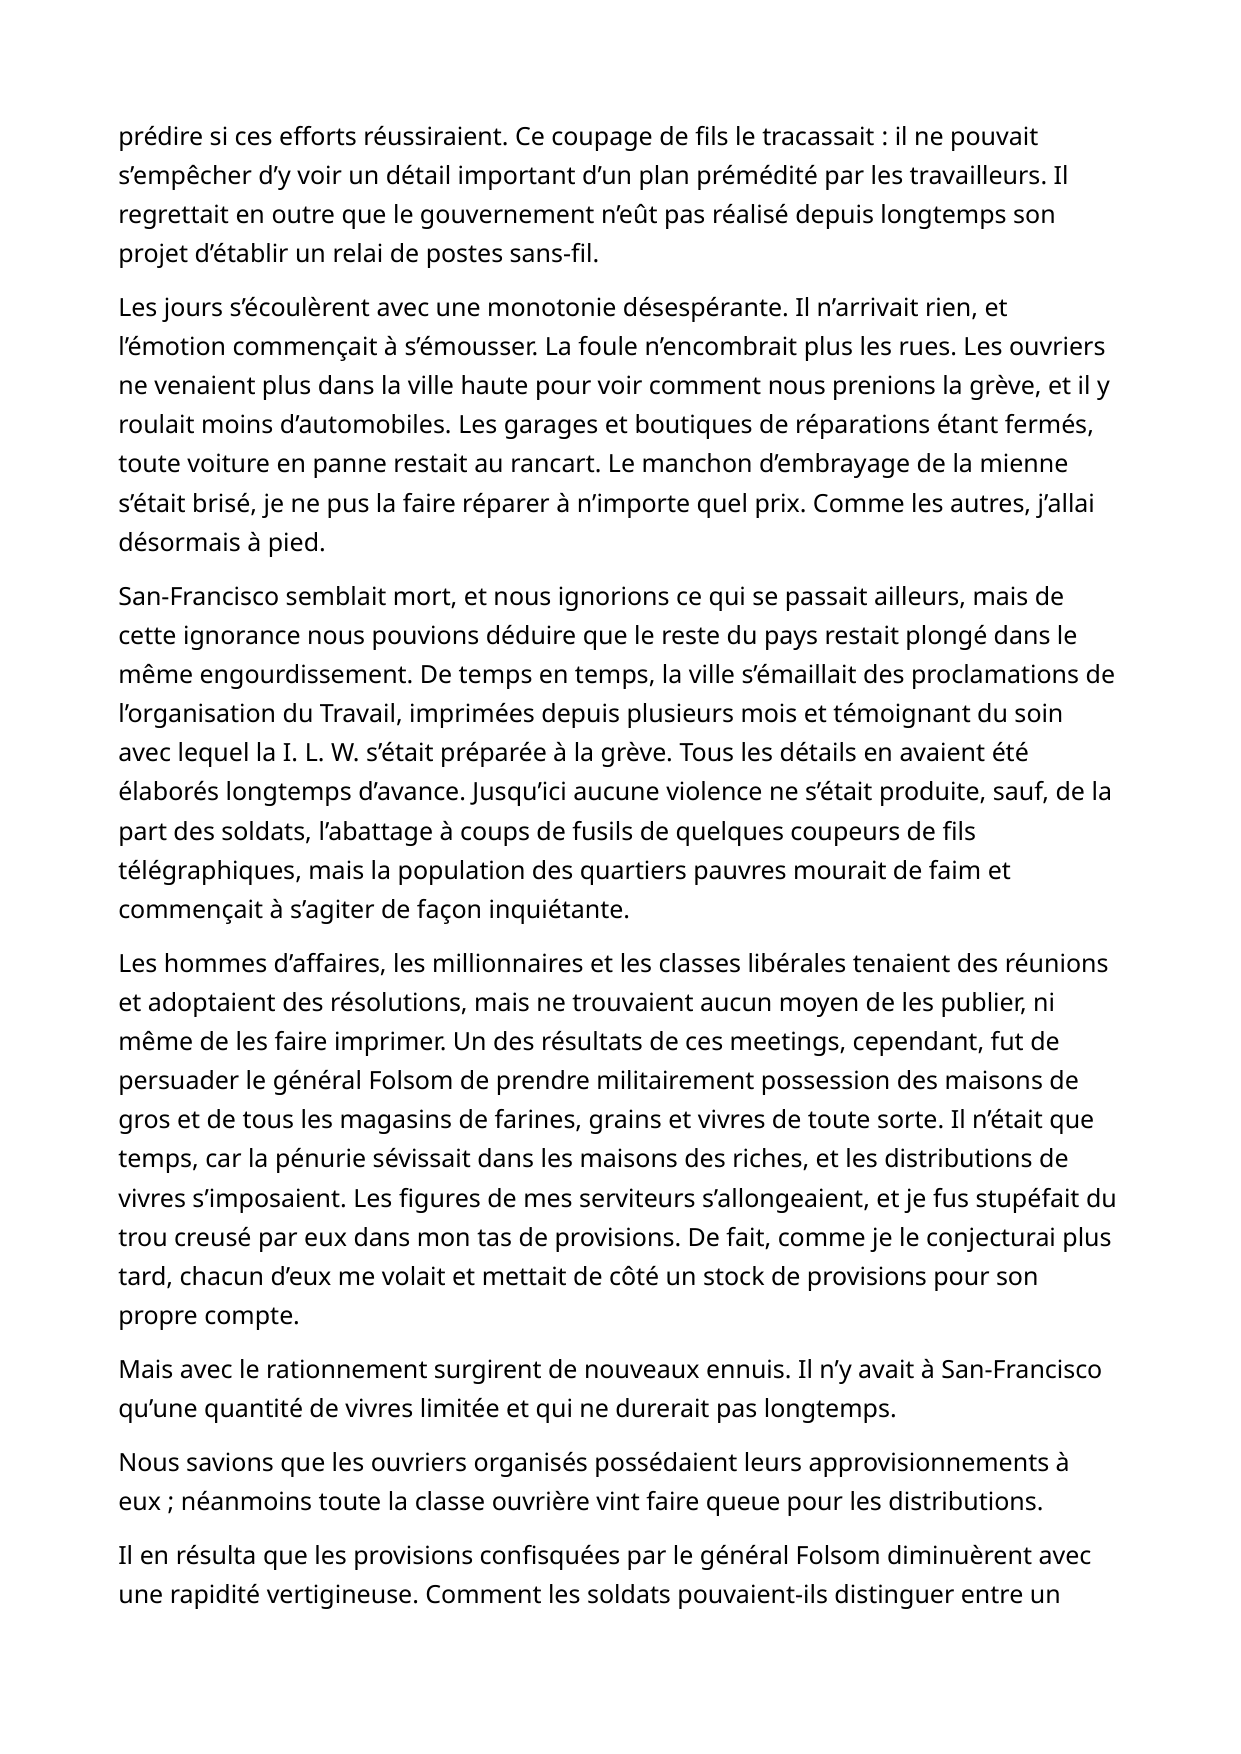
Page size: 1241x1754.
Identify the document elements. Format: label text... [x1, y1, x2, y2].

text Les hommes d’affaires, les millionnaires et les classes libérales tenaient des réunions et adoptaient des résolutions, mais ne trouvaient aucun moyen de les publier, ni même de les faire imprimer. Un des résultats de ces meetings, cependant, fut de persuader le général Folsom de prendre militairement possession des maisons de gros et de tous les magasins de farines, grains et vivres de toute sorte. Il n’était que temps, car la pénurie sévissait dans les maisons des riches, et les distributions de vivres s’imposaient. Les figures de mes serviteurs s’allongeaient, et je fus stupéfait du trou creusé par eux dans mon tas de provisions. De fait, comme je le conjecturai plus tard, chacun d’eux me volait et mettait de côté un stock de provisions pour son propre compte. [118, 945, 1122, 1332]
text Nous savions que les ouvriers organisés possédaient leurs approvisionnements à eux ; néanmoins toute la classe ouvrière vint faire queue pour les distributions. [118, 1444, 1122, 1518]
text Les jours s’écoulèrent avec une monotonie désespérante. Il n’arrivait rien, et l’émotion commençait à s’émousser. La foule n’encombrait plus les rues. Les ouvriers ne venaient plus dans la ville haute pour voir comment nous prenions la grève, et il y roulait moins d’automobiles. Les garages et boutiques de réparations étant fermés, toute voiture en panne restait au rancart. Le manchon d’embrayage de la mienne s’était brisé, je ne pus la faire réparer à n’importe quel prix. Comme les autres, j’allai désormais à pied. [118, 289, 1122, 558]
text prédire si ces efforts réussiraient. Ce coupage de fils le tracassait : il ne pouvait s’empêcher d’y voir un détail important d’un plan prémédité par les travailleurs. Il regrettait en outre que le gouvernement n’eût pas réalisé depuis longtemps son projet d’établir un relai de postes sans-fil. [118, 118, 1122, 270]
text Il en résulta que les provisions confisquées par le général Folsom diminuèrent avec une rapidité vertigineuse. Comment les soldats pouvaient-ils distinguer entre un [118, 1537, 1122, 1611]
text San-Francisco semblait mort, et nous ignorions ce qui se passait ailleurs, mais de cette ignorance nous pouvions déduire que le reste du pays restait plongé dans le même engourdissement. De temps en temps, la ville s’émaillait des proclamations de l’organisation du Travail, imprimées depuis plusieurs mois et témoignant du soin avec lequel la I. L. W. s’était préparée à la grève. Tous les détails en avaient été élaborés longtemps d’avance. Jusqu’ici aucune violence ne s’était produite, sauf, de la part des soldats, l’abattage à coups de fusils de quelques coupeurs de fils télégraphiques, mais la population des quartiers pauvres mourait de faim et commençait à s’agiter de façon inquiétante. [118, 578, 1122, 926]
text Mais avec le rationnement surgirent de nouveaux ennuis. Il n’y avait à San-Francisco qu’une quantité de vivres limitée et qui ne durerait pas longtemps. [118, 1351, 1122, 1425]
